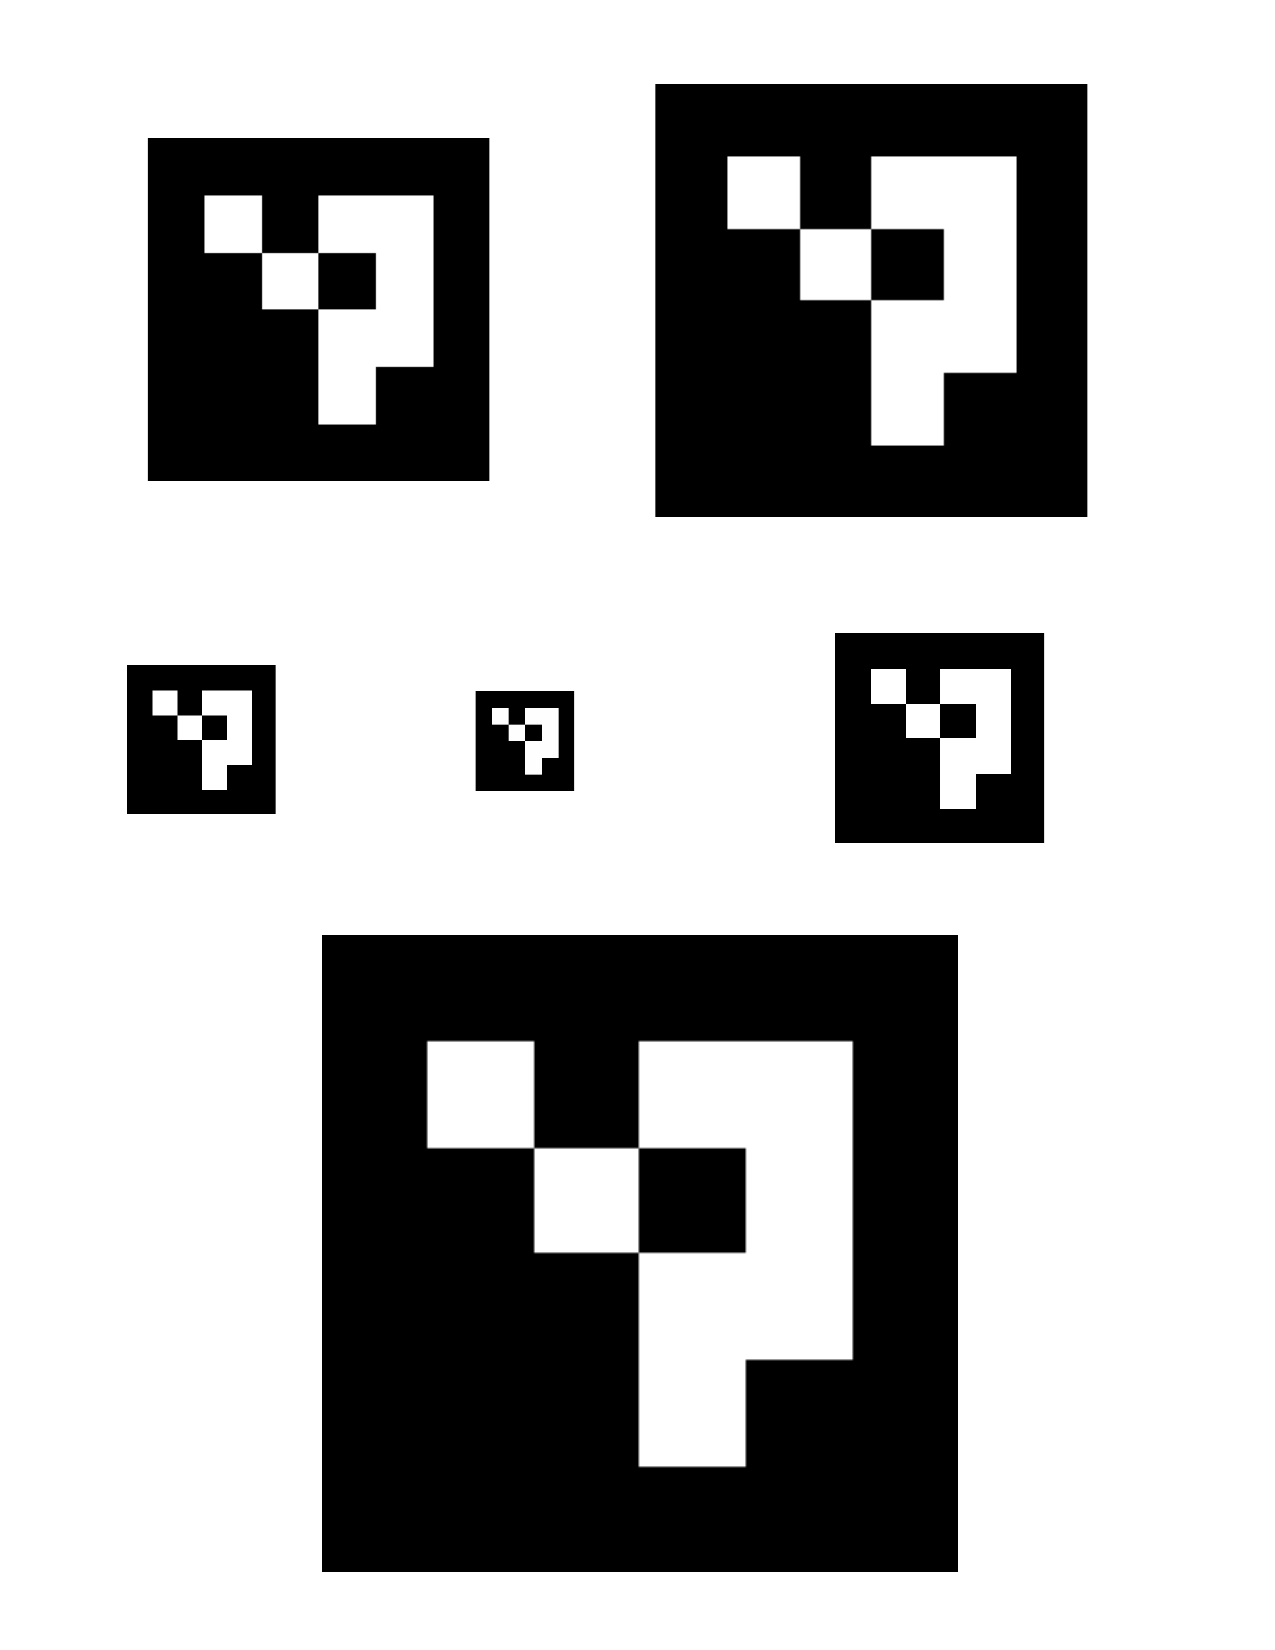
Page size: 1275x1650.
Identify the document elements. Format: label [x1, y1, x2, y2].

picture [835, 633, 1045, 843]
picture [127, 665, 276, 814]
picture [322, 935, 958, 1572]
picture [147, 138, 490, 481]
picture [475, 691, 575, 791]
picture [655, 84, 1088, 517]
